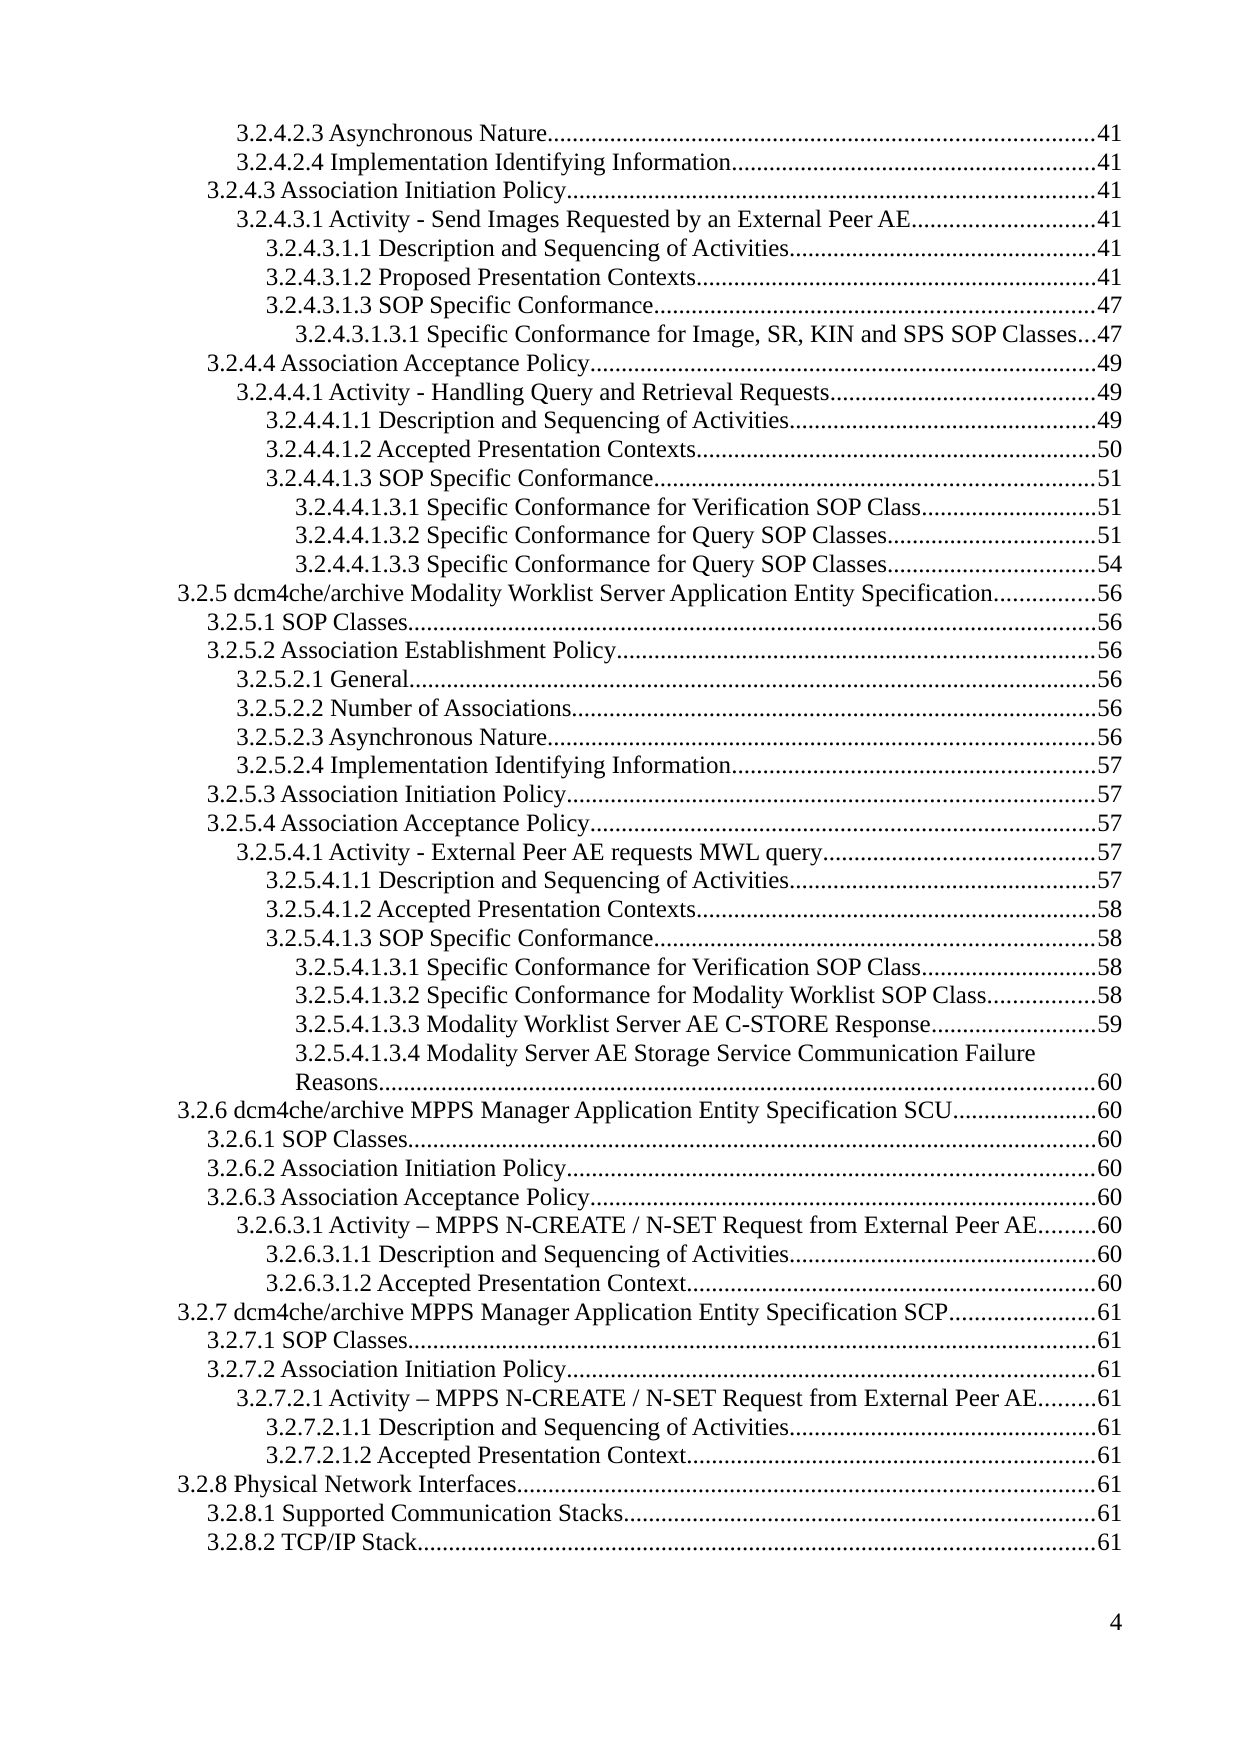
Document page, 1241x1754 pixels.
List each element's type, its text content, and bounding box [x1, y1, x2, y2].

text 3.2.4.4.1.3.3 Specific Conformance for Query SOP Classes 54 [295, 549, 1122, 578]
text 3.2.5.4.1.1 Description and Sequencing of Activities 57 [266, 866, 1122, 894]
text 3.2.4.3.1.1 Description and Sequencing of Activities 41 [266, 233, 1122, 262]
text 3.2.4.2.3 Asynchronous Nature 41 [236, 118, 1122, 147]
text 3.2.6 dcm4che/archive MPPS Manager Application Entity Specification SCU 60 [177, 1096, 1122, 1124]
text 3.2.4.3.1.3.1 Specific Conformance for Image, SR, KIN and SPS SOP Classes 47 [295, 319, 1122, 348]
text 3.2.8 Physical Network Interfaces 61 [177, 1469, 1122, 1498]
text 3.2.5.3 Association Initiation Policy 57 [207, 779, 1122, 808]
text 3.2.5.4.1.3 SOP Specific Conformance 58 [266, 923, 1122, 952]
text 3.2.4.3.1.3 SOP Specific Conformance 47 [266, 291, 1122, 319]
text 3.2.4.4 Association Acceptance Policy 49 [207, 348, 1122, 377]
text 3.2.6.3.1.2 Accepted Presentation Context 60 [266, 1268, 1122, 1297]
text 3.2.5.4.1.3.3 Modality Worklist Server AE C-STORE Response 59 [295, 1009, 1122, 1038]
text 3.2.7.2.1.1 Description and Sequencing of Activities 61 [266, 1412, 1122, 1441]
text 3.2.4.3 Association Initiation Policy 41 [207, 176, 1122, 204]
text 3.2.5.2 Association Establishment Policy 56 [207, 636, 1122, 664]
text 3.2.5.2.2 Number of Associations 56 [236, 693, 1122, 722]
text 3.2.7.2.1.2 Accepted Presentation Context 61 [266, 1441, 1122, 1469]
text 3.2.5.4.1 Activity - External Peer AE requests MWL query 57 [236, 837, 1122, 866]
text 3.2.8.1 Supported Communication Stacks 61 [207, 1498, 1122, 1527]
text 3.2.7.2 Association Initiation Policy 61 [207, 1354, 1122, 1383]
text 3.2.4.4.1.3.1 Specific Conformance for Verification SOP Class 51 [295, 492, 1122, 521]
text 3.2.4.3.1.2 Proposed Presentation Contexts 41 [266, 262, 1122, 291]
text 3.2.5.2.1 General 56 [236, 664, 1122, 693]
text 3.2.4.4.1.3 SOP Specific Conformance 51 [266, 463, 1122, 492]
text 3.2.6.3 Association Acceptance Policy 60 [207, 1182, 1122, 1211]
text 3.2.5 dcm4che/archive Modality Worklist Server Application Entity Specification 56 [177, 578, 1122, 607]
text 3.2.6.3.1 Activity – MPPS N-CREATE / N-SET Request from External Peer AE 60 [236, 1211, 1122, 1239]
text 3.2.5.4.1.2 Accepted Presentation Contexts 58 [266, 894, 1122, 923]
text 3.2.4.4.1 Activity - Handling Query and Retrieval Requests 49 [236, 377, 1122, 406]
text 3.2.6.3.1.1 Description and Sequencing of Activities 60 [266, 1239, 1122, 1268]
text 3.2.7 dcm4che/archive MPPS Manager Application Entity Specification SCP 61 [177, 1297, 1122, 1326]
text 3.2.8.2 TCP/IP Stack 61 [207, 1527, 1122, 1556]
text 3.2.6.1 SOP Classes 60 [207, 1124, 1122, 1153]
text 3.2.7.1 SOP Classes 61 [207, 1326, 1122, 1354]
text 3.2.6.2 Association Initiation Policy 60 [207, 1153, 1122, 1182]
text 3.2.4.2.4 Implementation Identifying Information 41 [236, 147, 1122, 176]
text 3.2.5.4.1.3.2 Specific Conformance for Modality Worklist SOP Class 58 [295, 981, 1122, 1009]
text 3.2.5.4 Association Acceptance Policy 57 [207, 808, 1122, 837]
text 3.2.5.1 SOP Classes 56 [207, 607, 1122, 636]
text 3.2.5.4.1.3.1 Specific Conformance for Verification SOP Class 58 [295, 952, 1122, 981]
text 3.2.4.4.1.3.2 Specific Conformance for Query SOP Classes 51 [295, 521, 1122, 549]
text 3.2.5.2.3 Asynchronous Nature 56 [236, 722, 1122, 751]
text 3.2.4.4.1.2 Accepted Presentation Contexts 50 [266, 434, 1122, 463]
text 3.2.5.2.4 Implementation Identifying Information 57 [236, 751, 1122, 779]
text 3.2.4.3.1 Activity - Send Images Requested by an External Peer AE 41 [236, 204, 1122, 233]
text 3.2.5.4.1.3.4 Modality Server AE Storage Service Communication Failure Reasons 60 [295, 1038, 1122, 1096]
text 3.2.4.4.1.1 Description and Sequencing of Activities 49 [266, 406, 1122, 434]
text 3.2.7.2.1 Activity – MPPS N-CREATE / N-SET Request from External Peer AE 61 [236, 1383, 1122, 1412]
